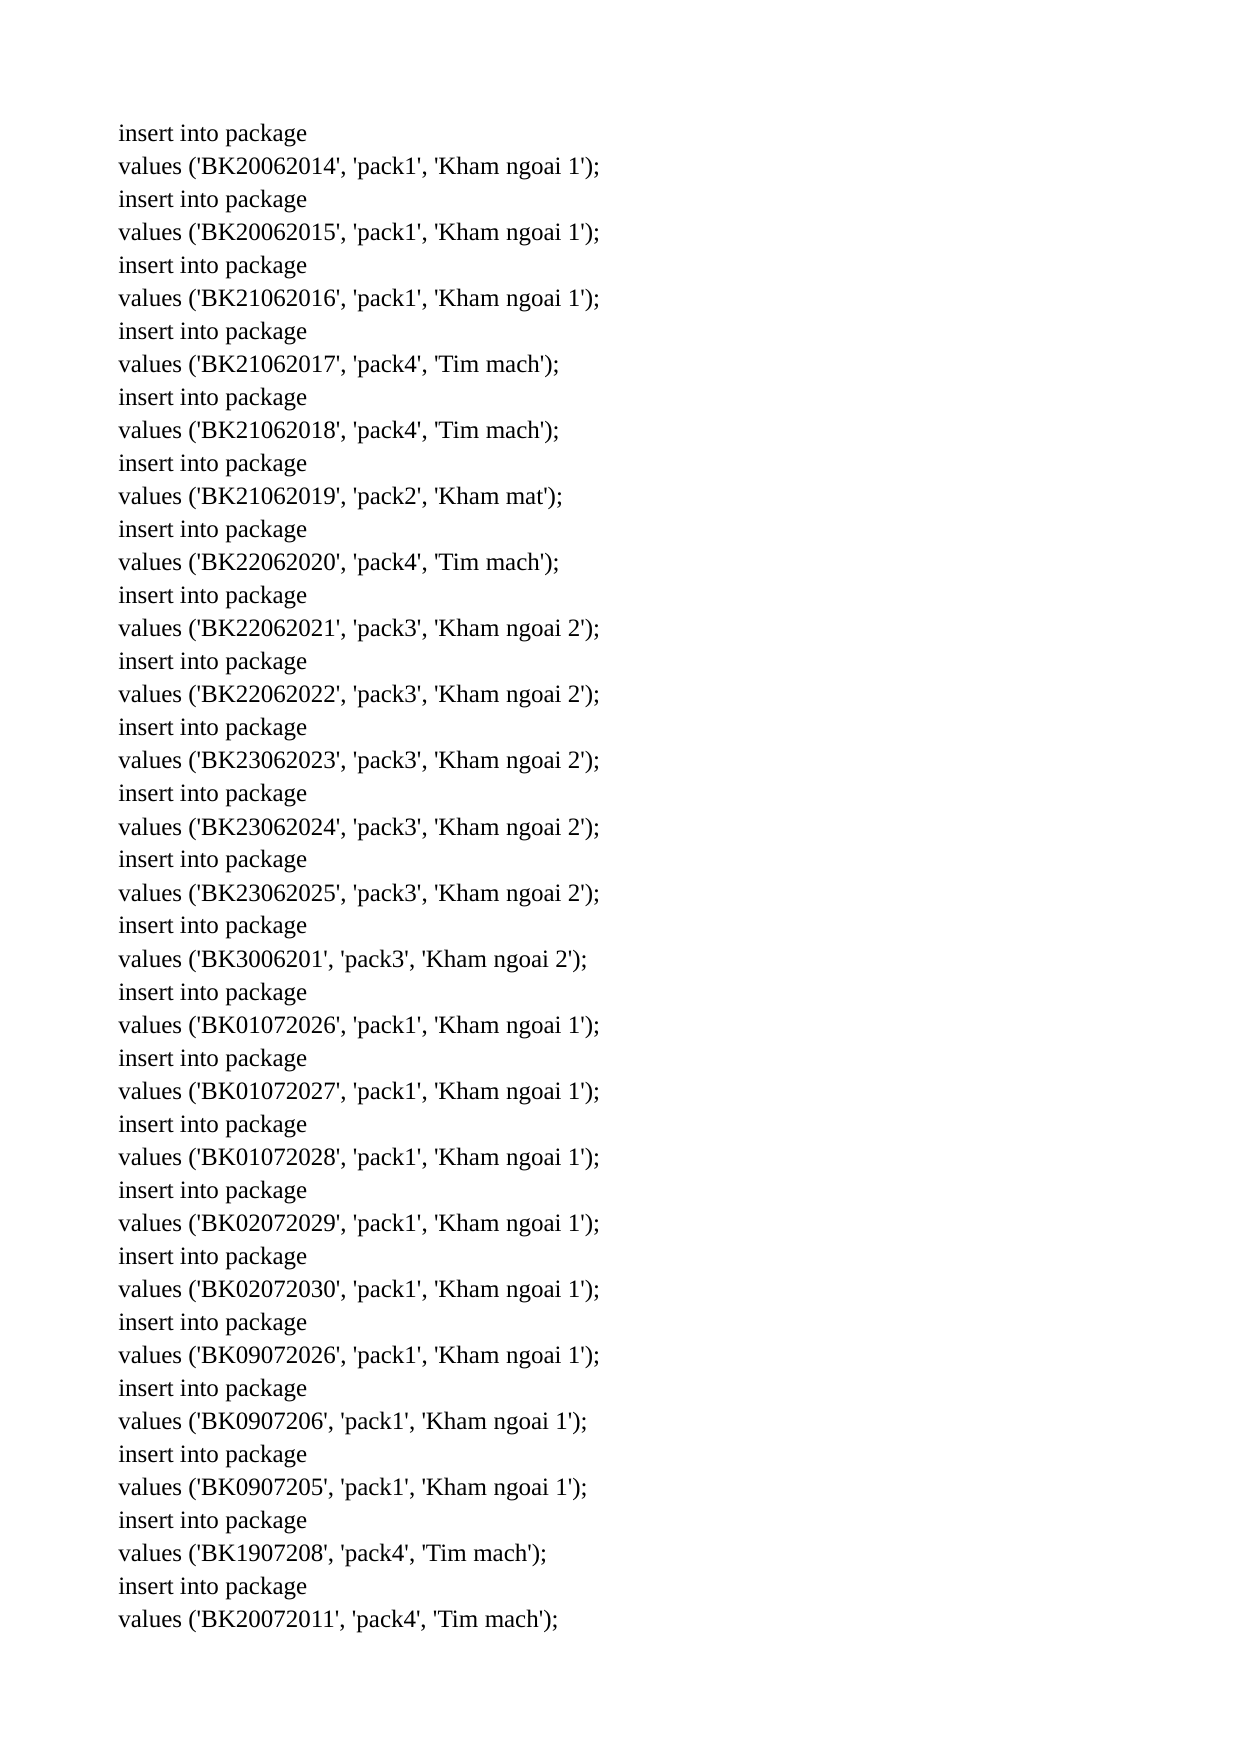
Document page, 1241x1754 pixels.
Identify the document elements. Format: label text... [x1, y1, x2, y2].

text values ('BK09072026', 'pack1', 'Kham ngoai 1'); [118, 1340, 1122, 1369]
text insert into package [118, 1307, 1122, 1336]
text insert into package [118, 514, 1122, 543]
text values ('BK02072030', 'pack1', 'Kham ngoai 1'); [118, 1274, 1122, 1303]
text values ('BK21062018', 'pack4', 'Tim mach'); [118, 415, 1122, 444]
text values ('BK21062016', 'pack1', 'Kham ngoai 1'); [118, 283, 1122, 312]
text insert into package [118, 778, 1122, 807]
text insert into package [118, 448, 1122, 477]
text insert into package [118, 118, 1122, 147]
text values ('BK20062015', 'pack1', 'Kham ngoai 1'); [118, 217, 1122, 246]
text insert into package [118, 1439, 1122, 1468]
text values ('BK23062025', 'pack3', 'Kham ngoai 2'); [118, 878, 1122, 906]
text insert into package [118, 911, 1122, 939]
text values ('BK22062021', 'pack3', 'Kham ngoai 2'); [118, 613, 1122, 642]
text insert into package [118, 580, 1122, 609]
text values ('BK01072028', 'pack1', 'Kham ngoai 1'); [118, 1142, 1122, 1171]
text insert into package [118, 1505, 1122, 1534]
text insert into package [118, 977, 1122, 1005]
text values ('BK1907208', 'pack4', 'Tim mach'); [118, 1538, 1122, 1567]
text insert into package [118, 1043, 1122, 1071]
text insert into package [118, 1373, 1122, 1402]
text insert into package [118, 844, 1122, 873]
text insert into package [118, 1109, 1122, 1137]
text insert into package [118, 316, 1122, 345]
text values ('BK20062014', 'pack1', 'Kham ngoai 1'); [118, 151, 1122, 180]
text values ('BK02072029', 'pack1', 'Kham ngoai 1'); [118, 1208, 1122, 1237]
text insert into package [118, 250, 1122, 279]
text values ('BK0907205', 'pack1', 'Kham ngoai 1'); [118, 1472, 1122, 1501]
text values ('BK0907206', 'pack1', 'Kham ngoai 1'); [118, 1406, 1122, 1435]
text insert into package [118, 712, 1122, 741]
text insert into package [118, 382, 1122, 411]
text values ('BK01072027', 'pack1', 'Kham ngoai 1'); [118, 1076, 1122, 1104]
text insert into package [118, 646, 1122, 675]
text insert into package [118, 1571, 1122, 1600]
text insert into package [118, 1175, 1122, 1203]
text values ('BK01072026', 'pack1', 'Kham ngoai 1'); [118, 1010, 1122, 1038]
text values ('BK21062019', 'pack2', 'Kham mat'); [118, 481, 1122, 510]
text values ('BK21062017', 'pack4', 'Tim mach'); [118, 349, 1122, 378]
text values ('BK23062024', 'pack3', 'Kham ngoai 2'); [118, 812, 1122, 840]
text values ('BK22062022', 'pack3', 'Kham ngoai 2'); [118, 679, 1122, 708]
text values ('BK23062023', 'pack3', 'Kham ngoai 2'); [118, 746, 1122, 774]
text insert into package [118, 1241, 1122, 1269]
text values ('BK22062020', 'pack4', 'Tim mach'); [118, 547, 1122, 576]
text values ('BK20072011', 'pack4', 'Tim mach'); [118, 1604, 1122, 1633]
text insert into package [118, 184, 1122, 213]
text values ('BK3006201', 'pack3', 'Kham ngoai 2'); [118, 944, 1122, 972]
